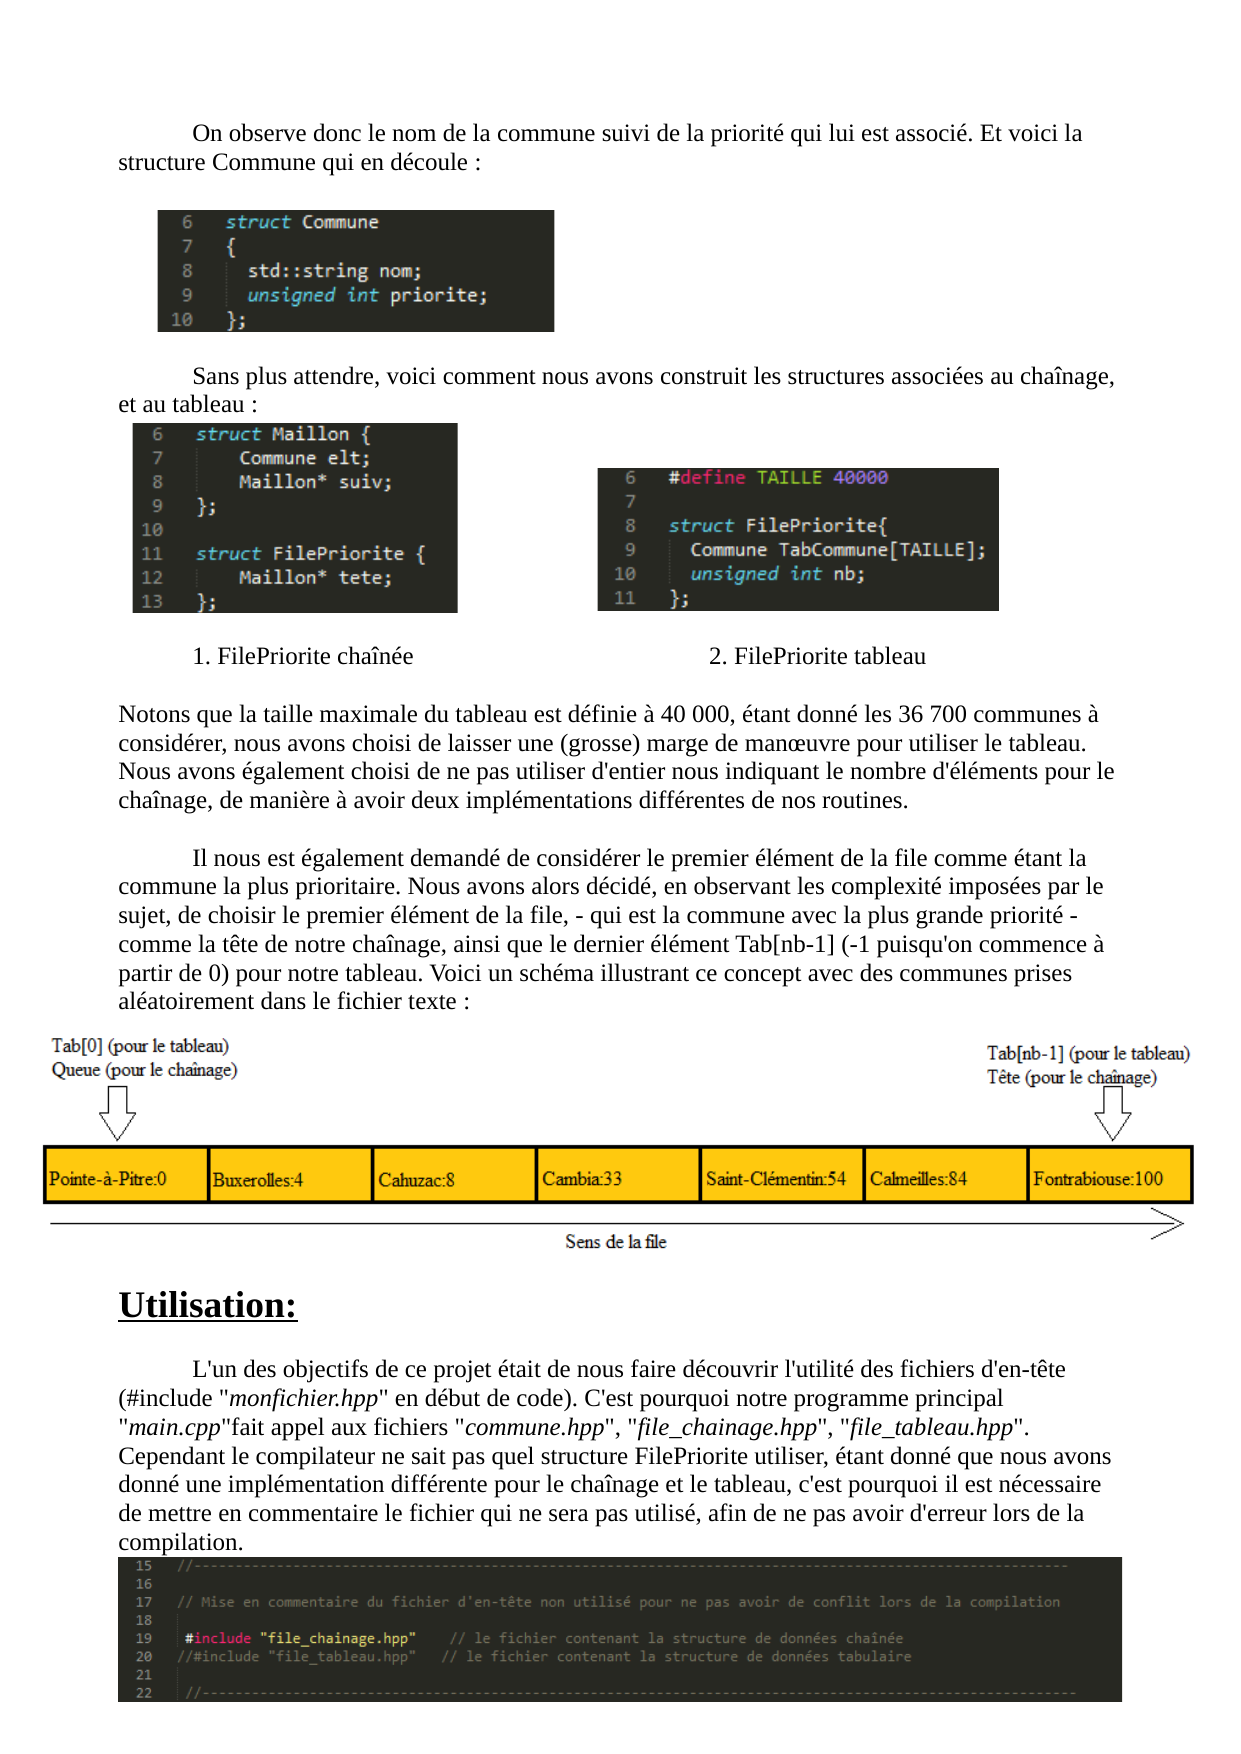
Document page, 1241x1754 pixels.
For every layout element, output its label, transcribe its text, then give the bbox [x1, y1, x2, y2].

text Sans plus attendre, voici comment nous avons construit les structures associées au chaînage, et au tableau : [118, 361, 1122, 418]
text On observe donc le nom de la commune suivi de la priorité qui lui est associé. Et voici la structure Commune qui en découle : [118, 118, 1122, 176]
text L'un des objectifs de ce projet était de nous faire découvrir l'utilité des fichiers d'en-tête (#include "monfichier.hpp" en début de code). C'est pourquoi notre programme principal "main.cpp"fait appel aux fichiers "commune.hpp", "file_chainage.hpp", "file_tableau.hpp". Cependant le compilateur ne sait pas quel structure FilePriorite utiliser, étant donné que nous avons donné une implémentation différente pour le chaînage et le tableau, c'est pourquoi il est nécessaire de mettre en commentaire le fichier qui ne sera pas utilisé, afin de ne pas avoir d'erreur lors de la compilation. [118, 1354, 1122, 1556]
text Utilisation: [118, 1283, 1122, 1326]
text Il nous est également demandé de considérer le premier élément de la file comme étant la commune la plus prioritaire. Nous avons alors décidé, en observant les complexité imposées par le sujet, de choisir le premier élément de la file, - qui est la commune avec la plus grande priorité - comme la tête de notre chaînage, ainsi que le dernier élément Tab[nb-1] (-1 puisqu'on commence à partir de 0) pour notre tableau. Voici un schéma illustrant ce concept avec des communes prises aléatoirement dans le fichier texte : [118, 843, 1122, 1015]
text 1. FilePriorite chaînée 2. FilePriorite tableau [118, 641, 1122, 670]
text Notons que la taille maximale du tableau est définie à 40 000, étant donné les 36 700 communes à considérer, nous avons choisi de laisser une (grosse) marge de manœuvre pour utiliser le tableau. Nous avons également choisi de ne pas utiliser d'entier nous indiquant le nombre d'éléments pour le chaînage, de manière à avoir deux implémentations différentes de nos routines. [118, 699, 1122, 814]
